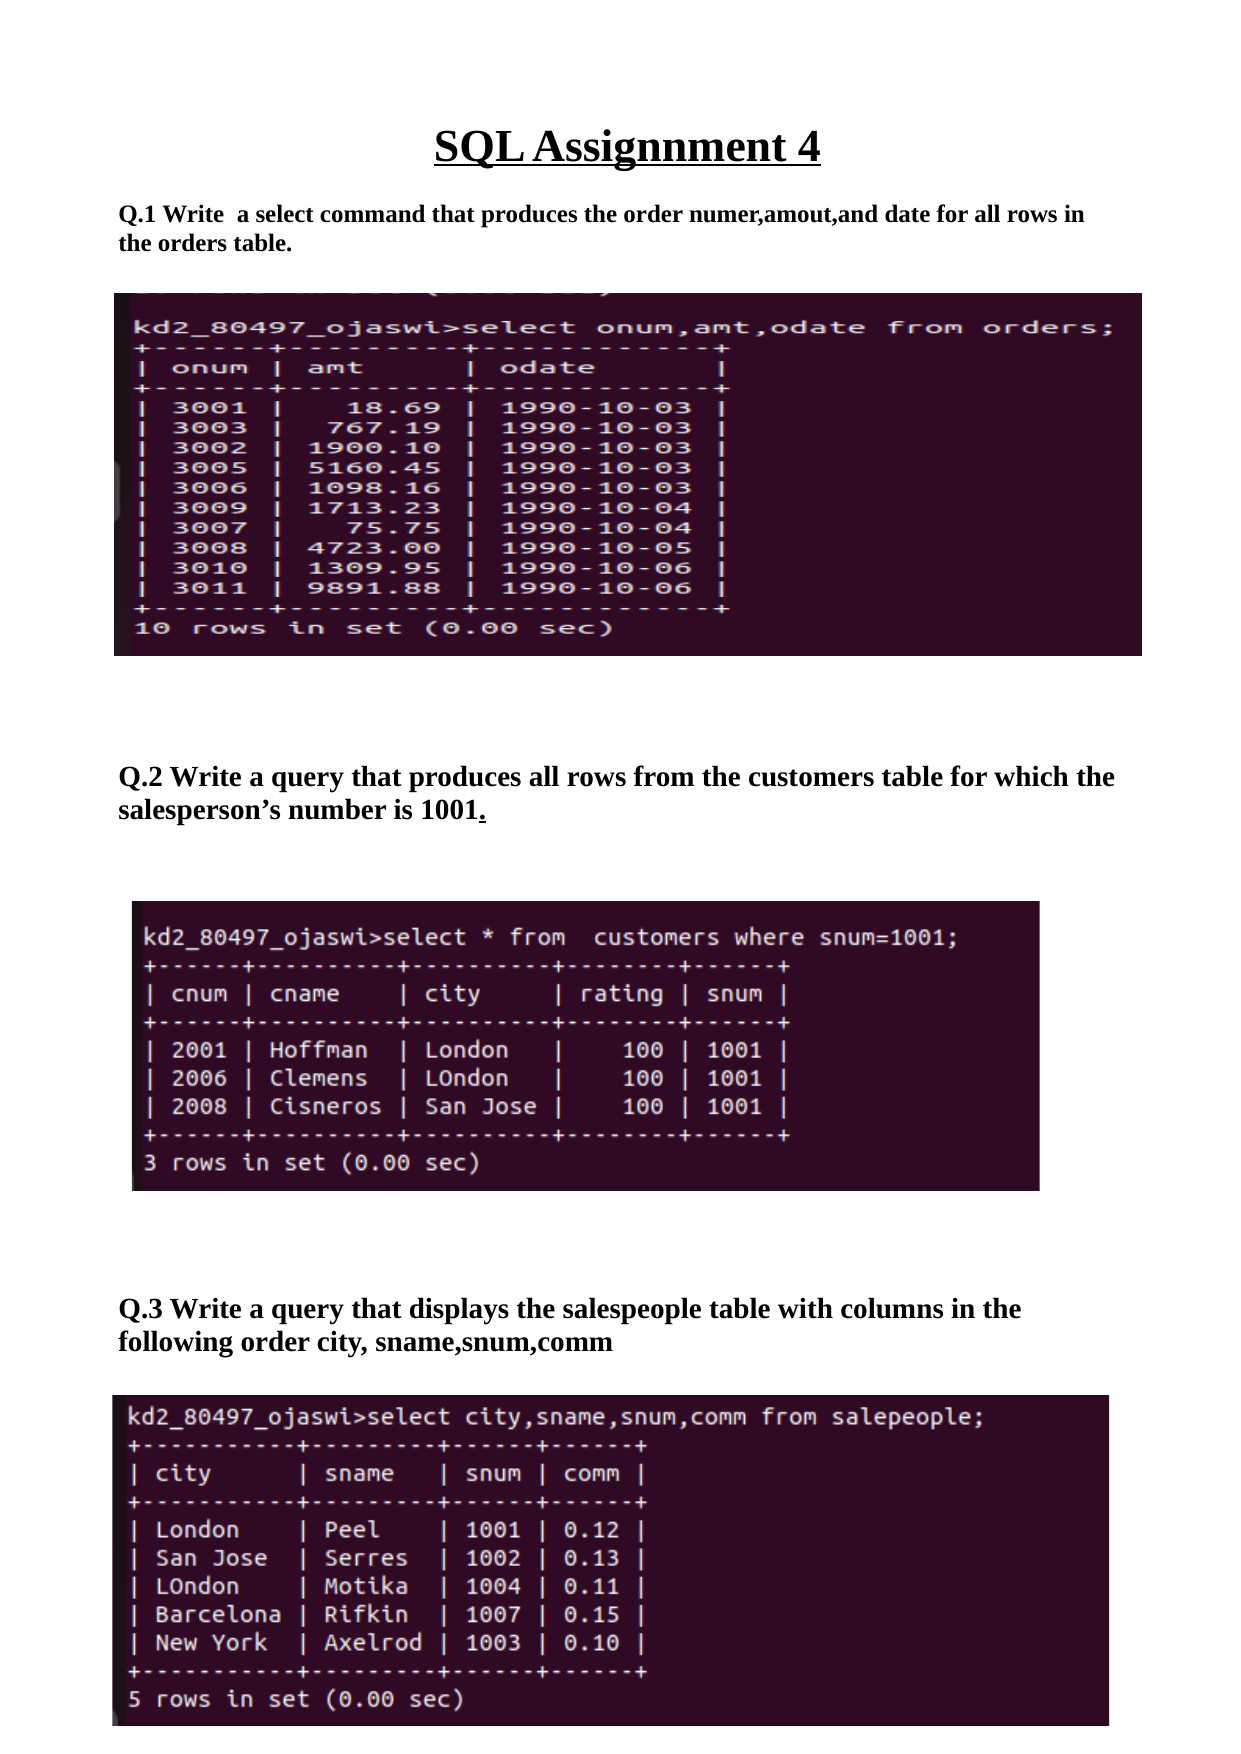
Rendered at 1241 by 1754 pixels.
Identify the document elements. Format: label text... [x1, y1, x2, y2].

text SQL Assignnment 4 [118, 118, 1122, 171]
picture [114, 293, 1142, 655]
picture [131, 901, 1040, 1191]
picture [112, 1395, 1110, 1726]
text Q.2 Write a query that produces all rows from the customers table for which the salesperson’s number is 1001. [118, 759, 1122, 826]
text Q.1 Write a select command that produces the order numer,amout,and date for all rows in the orders table. [118, 199, 1122, 257]
text Q.3 Write a query that displays the salespeople table with columns in the following order city, sname,snum,comm [118, 1291, 1122, 1358]
